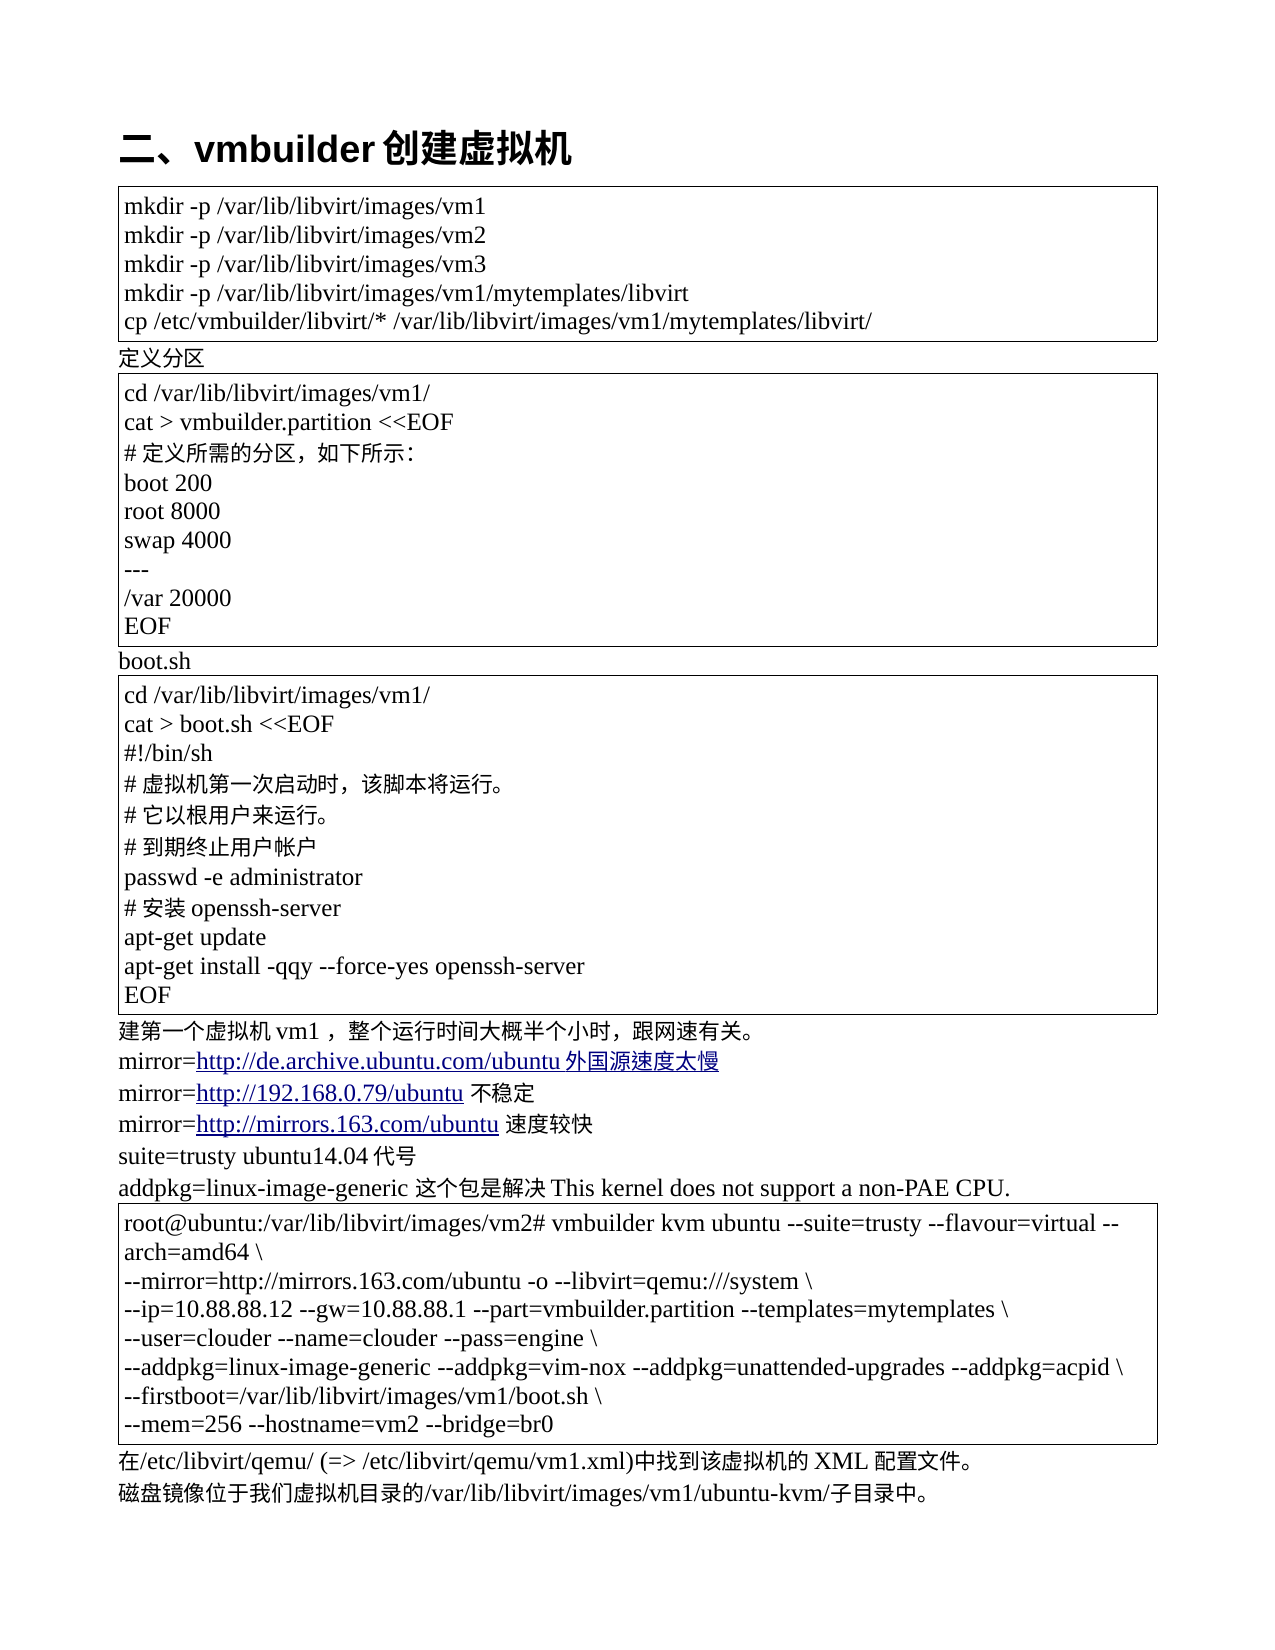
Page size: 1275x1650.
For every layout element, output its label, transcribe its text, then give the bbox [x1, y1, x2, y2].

table_header cd /var/lib/libvirt/images/vm1/ cat > boot.sh <<EOF #!/bin/sh # 虚拟机第一次启动时，该脚本将运行。 # 它以根用户来运行。 # 到期终止用户帐户 passwd -e administrator # 安装openssh-server apt-get update apt-get install -qqy --force-yes openssh-server EOF [119, 676, 1157, 1014]
table_header root@ubuntu:/var/lib/libvirt/images/vm2# vmbuilder kvm ubuntu --suite=trusty --flavour=virtual --arch=amd64 \ --mirror=http://mirrors.163.com/ubuntu -o --libvirt=qemu:///system \ --ip=10.88.88.12 --gw=10.88.88.1 --part=vmbuilder.partition --templates=mytemplates \ --user=clouder --name=clouder --pass=engine \ --addpkg=linux-image-generic --addpkg=vim-nox --addpkg=unattended-upgrades --addpkg=acpid \ --firstboot=/var/lib/libvirt/images/vm1/boot.sh \ --mem=256 --hostname=vm2 --bridge=br0 [119, 1204, 1157, 1444]
text mirror=http://de.archive.ubuntu.com/ubuntu外国源速度太慢 [118, 1046, 1157, 1076]
table_header cd /var/lib/libvirt/images/vm1/ cat > vmbuilder.partition <<EOF # 定义所需的分区，如下所示： boot 200 root 8000 swap 4000 --- /var 20000 EOF [119, 374, 1157, 646]
text 在/etc/libvirt/qemu/ (=> /etc/libvirt/qemu/vm1.xml)中找到该虚拟机的XML配置文件。 [118, 1445, 1157, 1476]
text addpkg=linux-image-generic 这个包是解决This kernel does not support a non-PAE CPU. [118, 1171, 1157, 1202]
text 磁盘镜像位于我们虚拟机目录的/var/lib/libvirt/images/vm1/ubuntu-kvm/子目录中。 [118, 1476, 1157, 1507]
text boot.sh [118, 647, 1157, 675]
text suite=trusty ubuntu14.04代号 [118, 1139, 1157, 1171]
subtitle 二、vmbuilder创建虚拟机 [118, 118, 1157, 173]
text 建第一个虚拟机vm1 ，整个运行时间大概半个小时，跟网速有关。 [118, 1015, 1157, 1046]
text mirror=http://192.168.0.79/ubuntu 不稳定 [118, 1076, 1157, 1107]
text mirror=http://mirrors.163.com/ubuntu 速度较快 [118, 1107, 1157, 1139]
text 定义分区 [118, 342, 1157, 373]
table_header mkdir -p /var/lib/libvirt/images/vm1 mkdir -p /var/lib/libvirt/images/vm2 mkdir -p /var/lib/libvirt/images/vm3 mkdir -p /var/lib/libvirt/images/vm1/mytemplates/libvirt cp /etc/vmbuilder/libvirt/* /var/lib/libvirt/images/vm1/mytemplates/libvirt/ [119, 187, 1157, 341]
